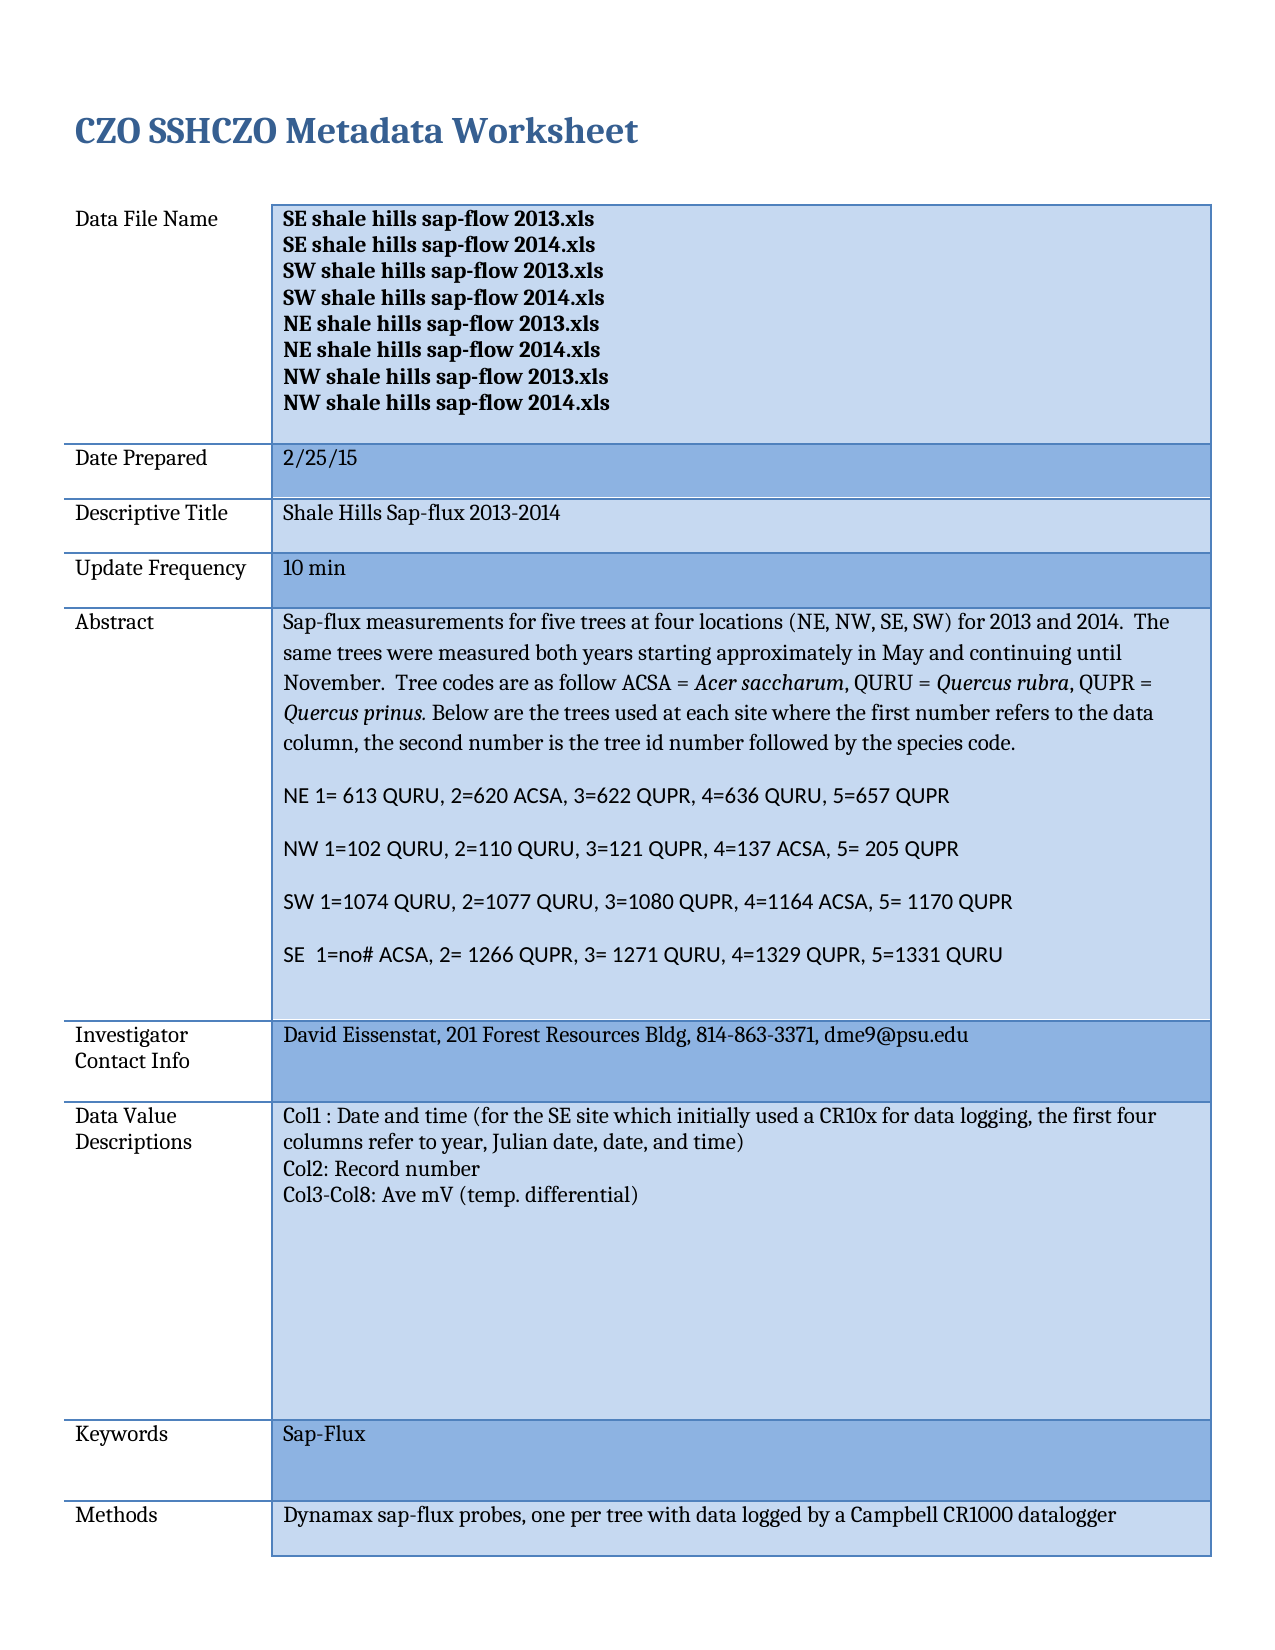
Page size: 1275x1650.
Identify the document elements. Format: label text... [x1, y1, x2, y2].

table_cell Update Frequency [64, 554, 271, 607]
table_cell Abstract [64, 609, 271, 1019]
table_cell Data Value Descriptions [64, 1103, 271, 1419]
table_header Data File Name [64, 204, 271, 443]
table_cell David Eissenstat, 201 Forest Resources Bldg, 814-863-3371, dme9@psu.edu [273, 1022, 1210, 1101]
table_cell Methods [64, 1502, 271, 1555]
table_cell Date Prepared [64, 445, 271, 497]
table_cell Investigator Contact Info [64, 1022, 271, 1101]
table_cell Shale Hills Sap-flux 2013-2014 [273, 500, 1210, 552]
table_cell Sap-Flux [273, 1421, 1210, 1500]
table_cell Keywords [64, 1421, 271, 1500]
table_cell Descriptive Title [64, 500, 271, 552]
table_cell Col1 : Date and time (for the SE site which initially used a CR10x for data logging, the first four columns refer to year, Julian date, date, and time) Col2: Record number Col3-Col8: Ave mV (temp. differential) [273, 1103, 1210, 1419]
table_cell 2/25/15 [273, 445, 1210, 497]
table_cell Dynamax sap-flux probes, one per tree with data logged by a Campbell CR1000 datalogger [273, 1502, 1210, 1555]
table_header SE shale hills sap-flow 2013.xls SE shale hills sap-flow 2014.xls SW shale hills sap-flow 2013.xls SW shale hills sap-flow 2014.xls NE shale hills sap-flow 2013.xls NE shale hills sap-flow 2014.xls NW shale hills sap-flow 2013.xls NW shale hills sap-flow 2014.xls [273, 206, 1210, 443]
table_cell 10 min [273, 554, 1210, 607]
table_cell Sap-flux measurements for five trees at four locations (NE, NW, SE, SW) for 2013 and 2014. The same trees were measured both years starting approximately in May and continuing until November. Tree codes are as follow ACSA = Acer saccharum, QURU = Quercus rubra, QUPR = Quercus prinus. Below are the trees used at each site where the first number refers to the data column, the second number is the tree id number followed by the species code. NE 1= 613 QURU, 2=620 ACSA, 3=622 QUPR, 4=636 QURU, 5=657 QUPR NW 1=102 QURU, 2=110 QURU, 3=121 QUPR, 4=137 ACSA, 5= 205 QUPR SW 1=1074 QURU, 2=1077 QURU, 3=1080 QUPR, 4=1164 ACSA, 5= 1170 QUPR SE 1=no# ACSA, 2= 1266 QUPR, 3= 1271 QURU, 4=1329 QUPR, 5=1331 QURU [273, 609, 1210, 1019]
subtitle CZO SSHCZO Metadata Worksheet [75, 110, 1200, 153]
